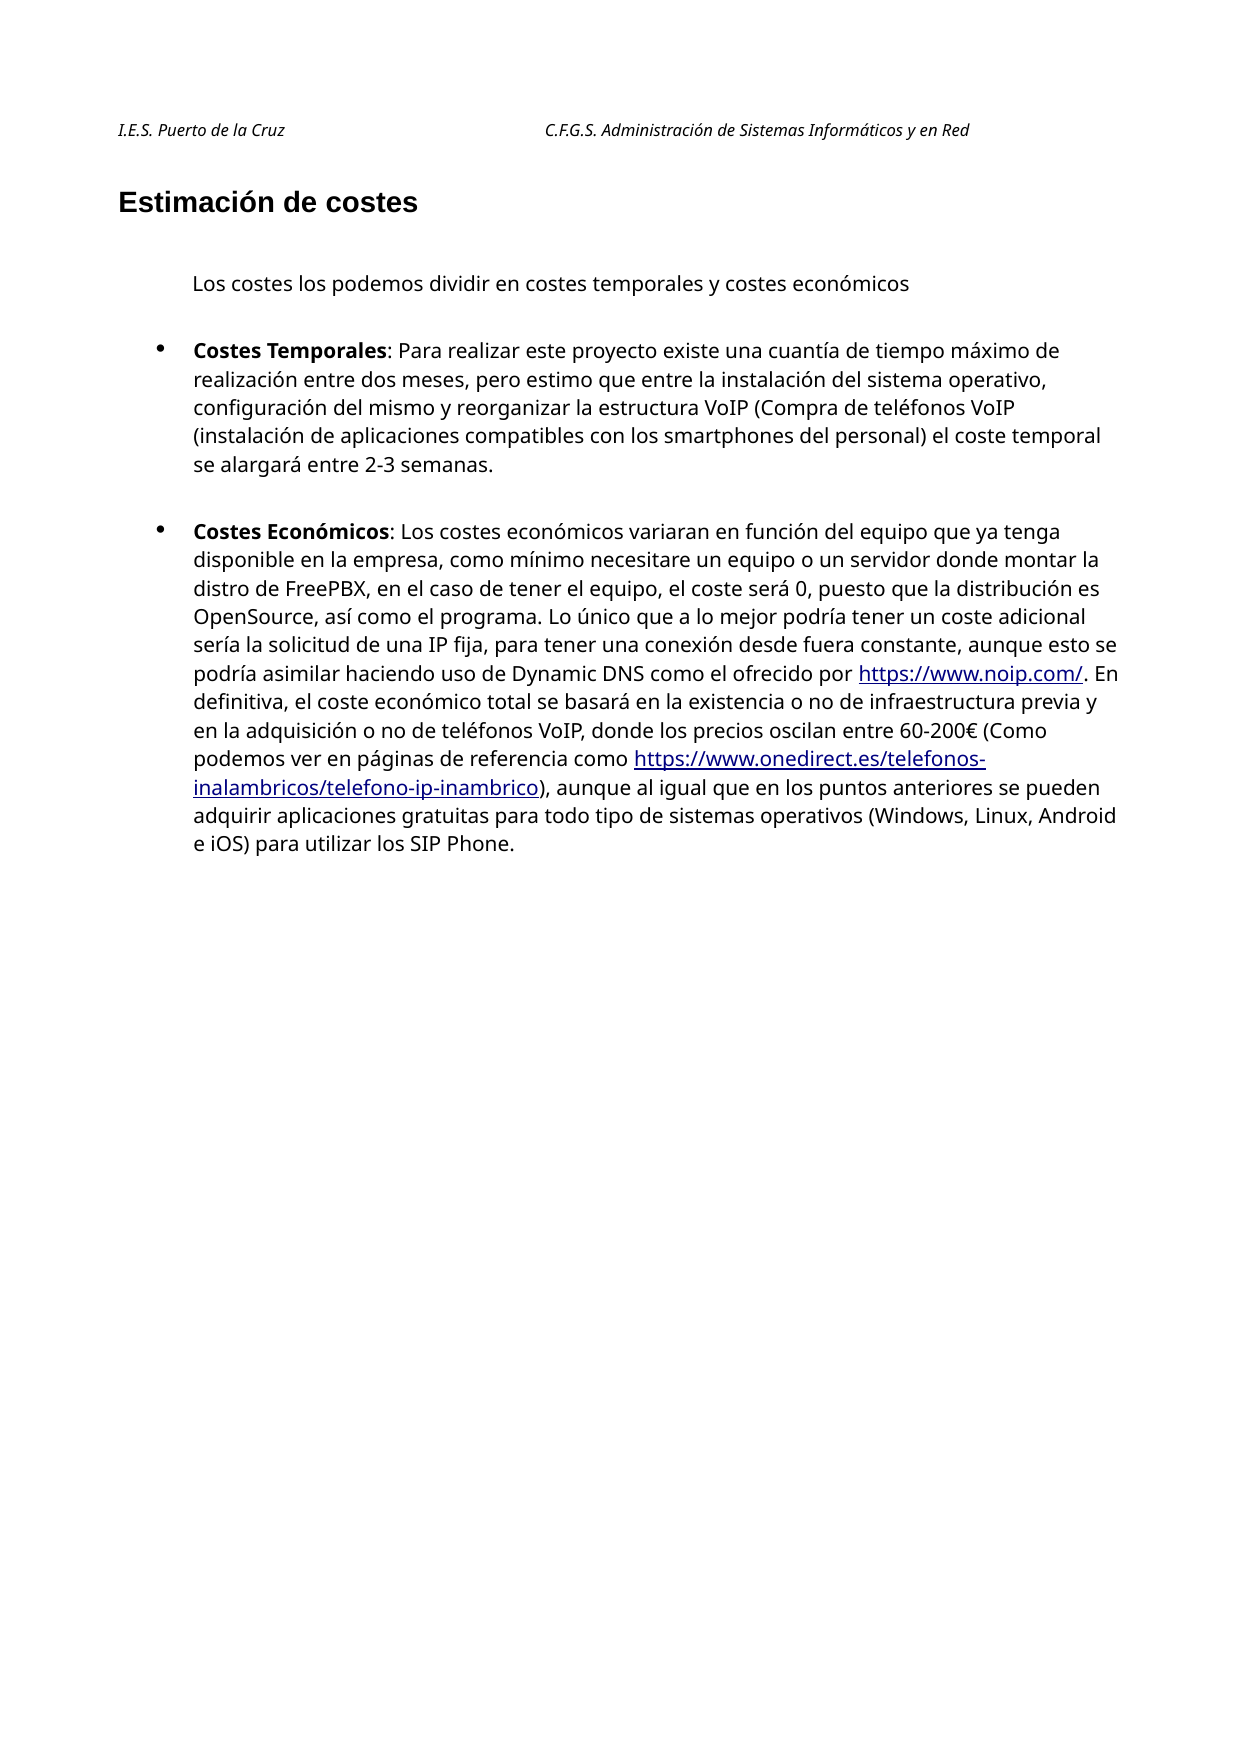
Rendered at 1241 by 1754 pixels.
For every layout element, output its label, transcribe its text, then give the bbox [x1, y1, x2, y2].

list Costes Económicos: Los costes económicos variaran en función del equipo que ya tenga disponible en la empresa, como mínimo necesitare un equipo o un servidor donde montar la distro de FreePBX, en el caso de tener el equipo, el coste será 0, puesto que la distribución es OpenSource, así como el programa. Lo único que a lo mejor podría tener un coste adicional sería la solicitud de una IP fija, para tener una conexión desde fuera constante, aunque esto se podría asimilar haciendo uso de Dynamic DNS como el ofrecido por https://www.noip.com/. En definitiva, el coste económico total se basará en la existencia o no de infraestructura previa y en la adquisición o no de teléfonos VoIP, donde los precios oscilan entre 60-200€ (Como podemos ver en páginas de referencia como https://www.onedirect.es/telefonos-inalambricos/telefono-ip-inambrico), aunque al igual que en los puntos anteriores se pueden adquirir aplicaciones gratuitas para todo tipo de sistemas operativos (Windows, Linux, Android e iOS) para utilizar los SIP Phone. [156, 517, 1122, 858]
subtitle Estimación de costes [118, 185, 1122, 219]
text Los costes los podemos dividir en costes temporales y costes económicos [118, 269, 1122, 298]
list Costes Temporales: Para realizar este proyecto existe una cuantía de tiempo máximo de realización entre dos meses, pero estimo que entre la instalación del sistema operativo, configuración del mismo y reorganizar la estructura VoIP (Compra de teléfonos VoIP (instalación de aplicaciones compatibles con los smartphones del personal) el coste temporal se alargará entre 2-3 semanas. [156, 336, 1122, 478]
